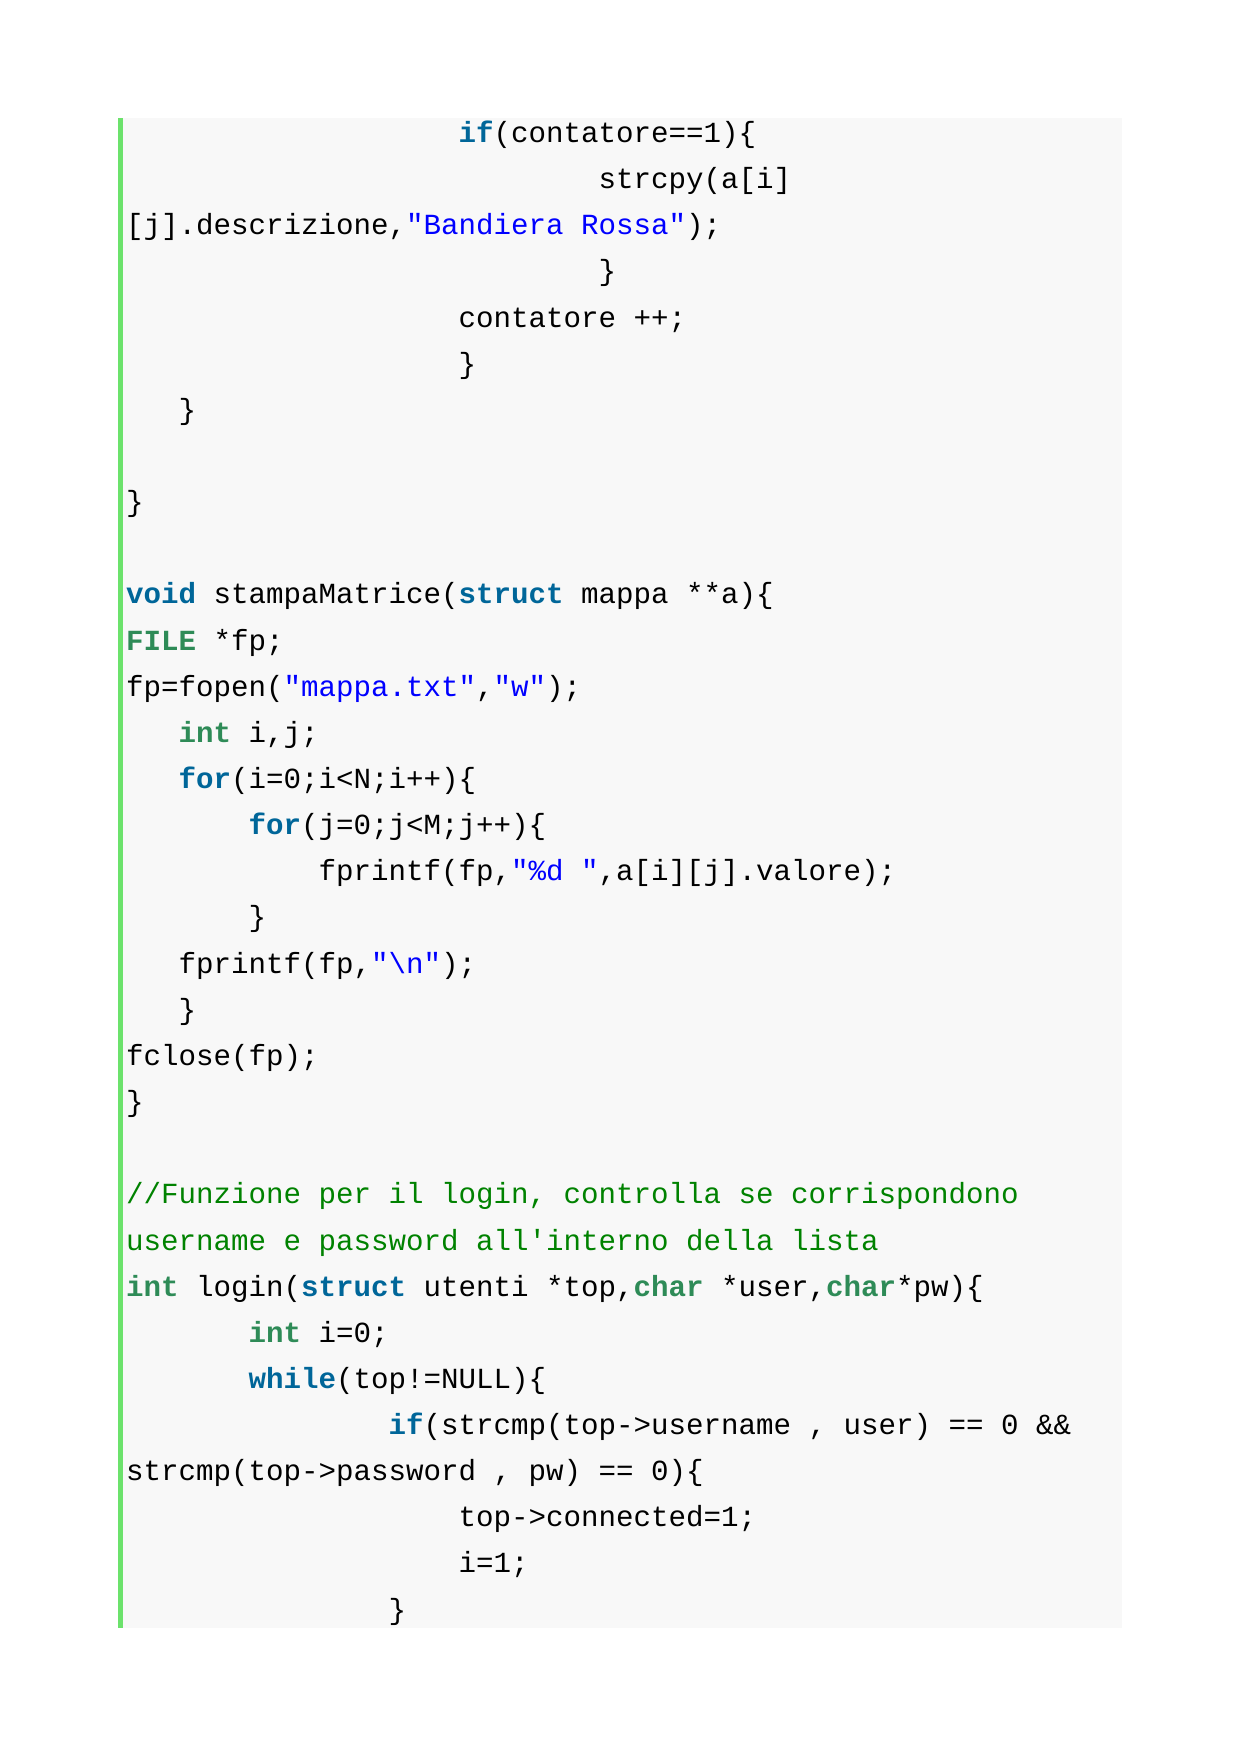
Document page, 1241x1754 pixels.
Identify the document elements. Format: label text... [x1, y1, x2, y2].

text contatore ++; [123, 303, 1122, 336]
text for(j=0;j<M;j++){ [123, 810, 1122, 843]
text } [123, 395, 1122, 428]
text strcpy(a[i][j].descrizione,"Bandiera Rossa"); [123, 164, 1122, 243]
text //Funzione per il login, controlla se corrispondono username e password all'interno della lista [123, 1179, 1122, 1259]
text for(i=0;i<N;i++){ [123, 764, 1122, 797]
text if(strcmp(top->username , user) == 0 && strcmp(top->password , pw) == 0){ [123, 1410, 1122, 1489]
text if(contatore==1){ [123, 118, 1122, 151]
text } [123, 903, 1122, 936]
text } [123, 349, 1122, 382]
text } [123, 1087, 1122, 1120]
text while(top!=NULL){ [123, 1364, 1122, 1397]
text FILE *fp; [123, 626, 1122, 659]
text int login(struct utenti *top,char *user,char*pw){ [123, 1272, 1122, 1305]
text fp=fopen("mappa.txt","w"); [123, 672, 1122, 705]
text void stampaMatrice(struct mappa **a){ [123, 579, 1122, 613]
text i=1; [123, 1549, 1122, 1582]
text fprintf(fp,"%d ",a[i][j].valore); [123, 856, 1122, 889]
text top->connected=1; [123, 1502, 1122, 1536]
text } [123, 487, 1122, 520]
text } [123, 257, 1122, 289]
text fclose(fp); [123, 1041, 1122, 1074]
text } [123, 1595, 1122, 1628]
text } [123, 995, 1122, 1028]
text fprintf(fp,"\n"); [123, 949, 1122, 982]
text int i=0; [123, 1318, 1122, 1351]
text int i,j; [123, 718, 1122, 751]
